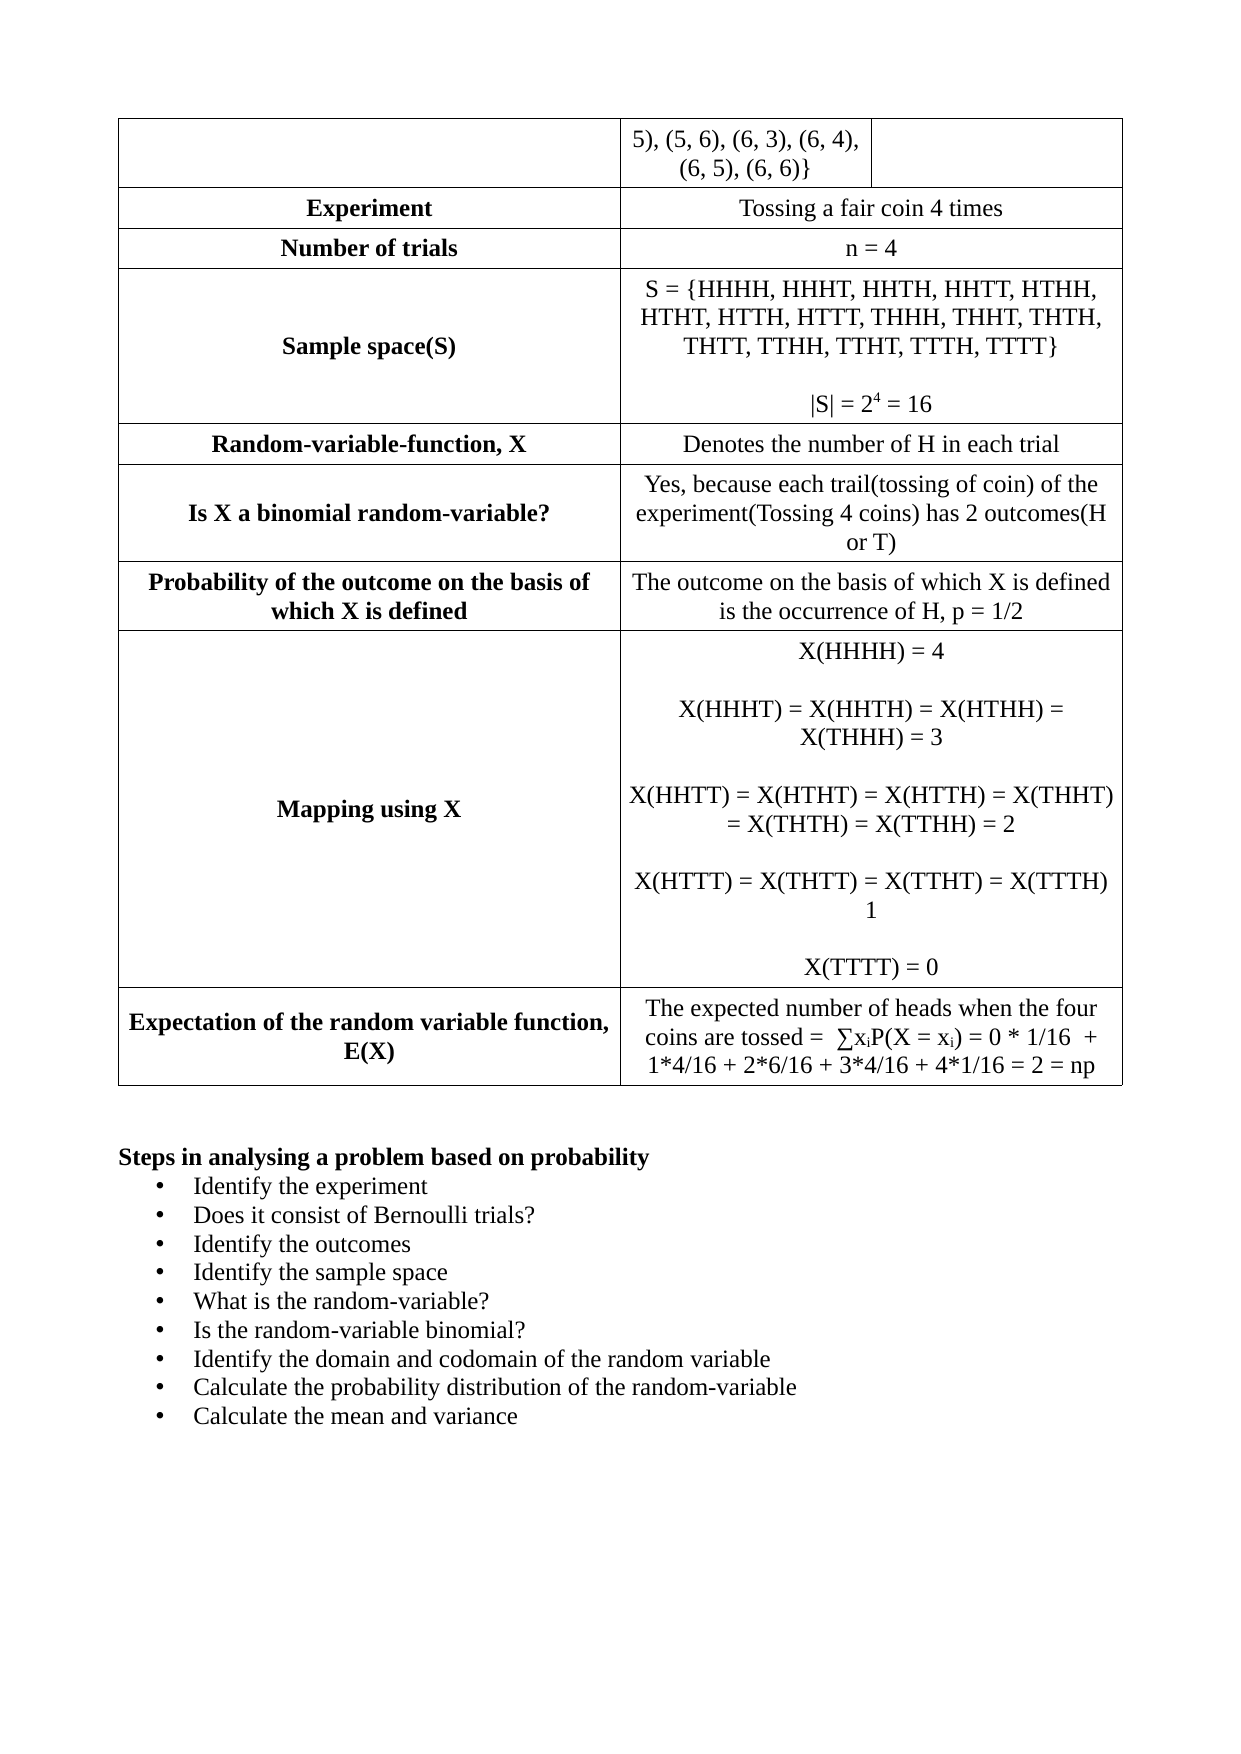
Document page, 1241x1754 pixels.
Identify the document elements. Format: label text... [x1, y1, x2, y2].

table_header Experiment [119, 188, 620, 228]
list Calculate the probability distribution of the random-variable [156, 1372, 1122, 1401]
list Identify the outcomes [156, 1229, 1122, 1257]
list Identify the sample space [156, 1257, 1122, 1286]
table_cell The expected number of heads when the four coins are tossed = ∑xiP(X = xi) = 0 * 1/16 + 1*4/16 + 2*6/16 + 3*4/16 + 4*1/16 = 2 = np [621, 988, 1122, 1085]
table_cell The outcome on the basis of which X is defined is the occurrence of H, p = 1/2 [621, 562, 1122, 630]
list Identify the domain and codomain of the random variable [156, 1344, 1122, 1372]
list Calculate the mean and variance [156, 1401, 1122, 1430]
table_header Tossing a fair coin 4 times [621, 188, 1122, 228]
table_cell Denotes the number of H in each trial [621, 424, 1122, 463]
table_cell Expectation of the random variable function, E(X) [119, 988, 620, 1085]
table_cell Yes, because each trail(tossing of coin) of the experiment(Tossing 4 coins) has 2 outcomes(H or T) [621, 465, 1122, 561]
table_cell [119, 119, 620, 187]
table_cell Probability of the outcome on the basis of which X is defined [119, 562, 620, 630]
table_cell Random-variable-function, X [119, 424, 620, 463]
table_cell [872, 119, 1122, 187]
table_cell Sample space(S) [119, 269, 620, 423]
list Is the random-variable binomial? [156, 1315, 1122, 1344]
table_cell Mapping using X [119, 631, 620, 987]
table_cell Is X a binomial random-variable? [119, 465, 620, 561]
text Steps in analysing a problem based on probability [118, 1142, 1122, 1171]
list What is the random-variable? [156, 1286, 1122, 1315]
table_cell Number of trials [119, 229, 620, 268]
table_cell 5), (5, 6), (6, 3), (6, 4), (6, 5), (6, 6)} [621, 119, 871, 187]
table_cell S = {HHHH, HHHT, HHTH, HHTT, HTHH, HTHT, HTTH, HTTT, THHH, THHT, THTH, THTT, TTHH, TTHT, TTTH, TTTT} |S| = 24 = 16 [621, 269, 1122, 423]
table_cell n = 4 [621, 229, 1122, 268]
table_cell X(HHHH) = 4 X(HHHT) = X(HHTH) = X(HTHH) = X(THHH) = 3 X(HHTT) = X(HTHT) = X(HTTH) = X(THHT) = X(THTH) = X(TTHH) = 2 X(HTTT) = X(THTT) = X(TTHT) = X(TTTH) 1 X(TTTT) = 0 [621, 631, 1122, 987]
list Identify the experiment [156, 1171, 1122, 1200]
list Does it consist of Bernoulli trials? [156, 1200, 1122, 1229]
